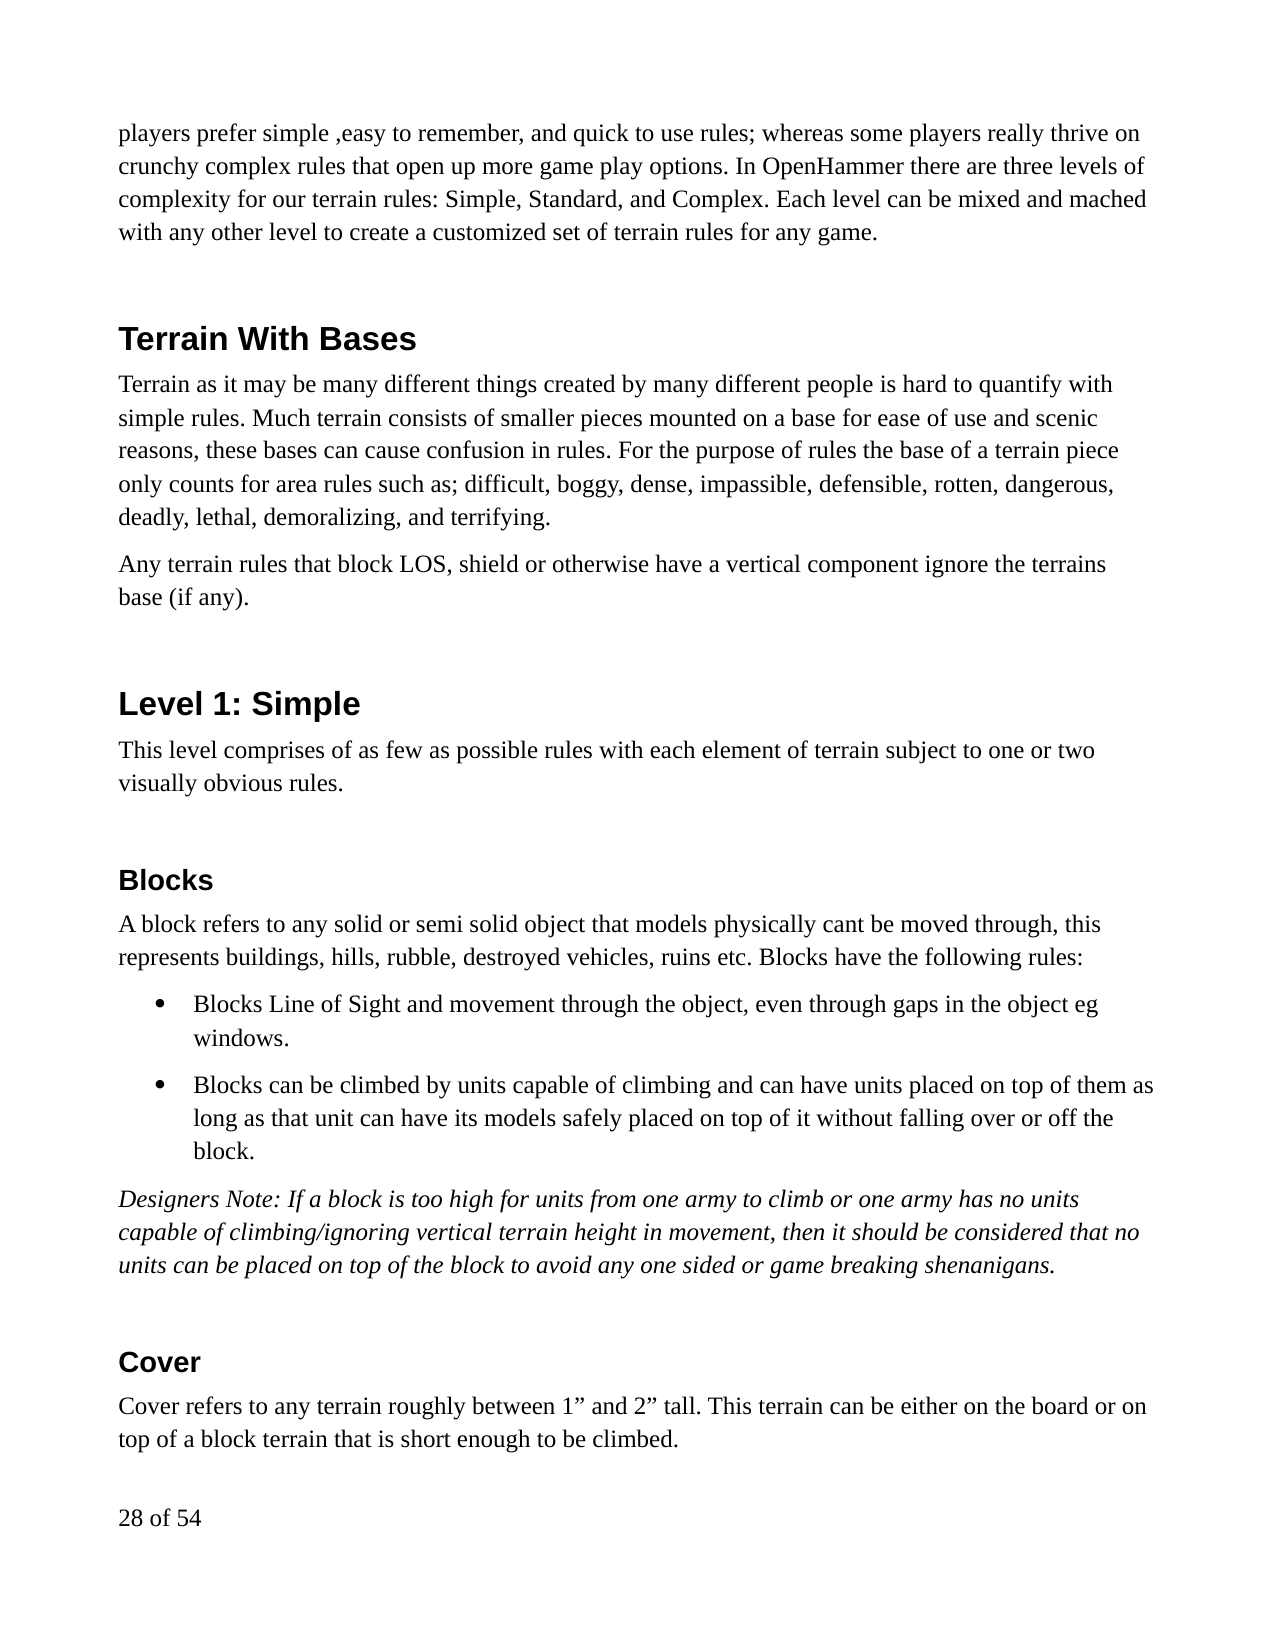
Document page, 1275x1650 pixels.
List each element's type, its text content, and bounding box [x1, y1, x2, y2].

text A block refers to any solid or semi solid object that models physically cant be moved through, this represents buildings, hills, rubble, destroyed vehicles, ruins etc. Blocks have the following rules: [118, 909, 1157, 971]
text Cover refers to any terrain roughly between 1” and 2” tall. This terrain can be either on the board or on top of a block terrain that is short enough to be climbed. [118, 1391, 1157, 1453]
subtitle Level 1: Simple [118, 684, 1157, 722]
text Designers Note: If a block is too high for units from one army to climb or one army has no units capable of climbing/ignoring vertical terrain height in movement, then it should be considered that no units can be placed on top of the block to avoid any one sided or game breaking shenanigans. [118, 1184, 1157, 1279]
text Terrain as it may be many different things created by many different people is hard to quantify with simple rules. Much terrain consists of smaller pieces mounted on a base for ease of use and scenic reasons, these bases can cause confusion in rules. For the purpose of rules the base of a terrain piece only counts for area rules such as; difficult, boggy, dense, impassible, defensible, rotten, dangerous, deadly, lethal, demoralizing, and terrifying. [118, 369, 1157, 530]
text This level comprises of as few as possible rules with each element of terrain subject to one or two visually obvious rules. [118, 735, 1157, 796]
list Blocks can be climbed by units capable of climbing and can have units placed on top of them as long as that unit can have its models safely placed on top of it without falling over or off the block. [156, 1070, 1157, 1165]
list Blocks Line of Sight and movement through the object, even through gaps in the object eg windows. [156, 989, 1157, 1051]
text players prefer simple ,easy to remember, and quick to use rules; whereas some players really thrive on crunchy complex rules that open up more game play options. In OpenHammer there are three levels of complexity for our terrain rules: Simple, Standard, and Complex. Each level can be mixed and mached with any other level to create a customized set of terrain rules for any game. [118, 118, 1157, 246]
text Any terrain rules that block LOS, shield or otherwise have a vertical component ignore the terrains base (if any). [118, 549, 1157, 611]
subtitle Terrain With Bases [118, 319, 1157, 357]
subtitle Cover [118, 1345, 1157, 1379]
subtitle Blocks [118, 863, 1157, 896]
